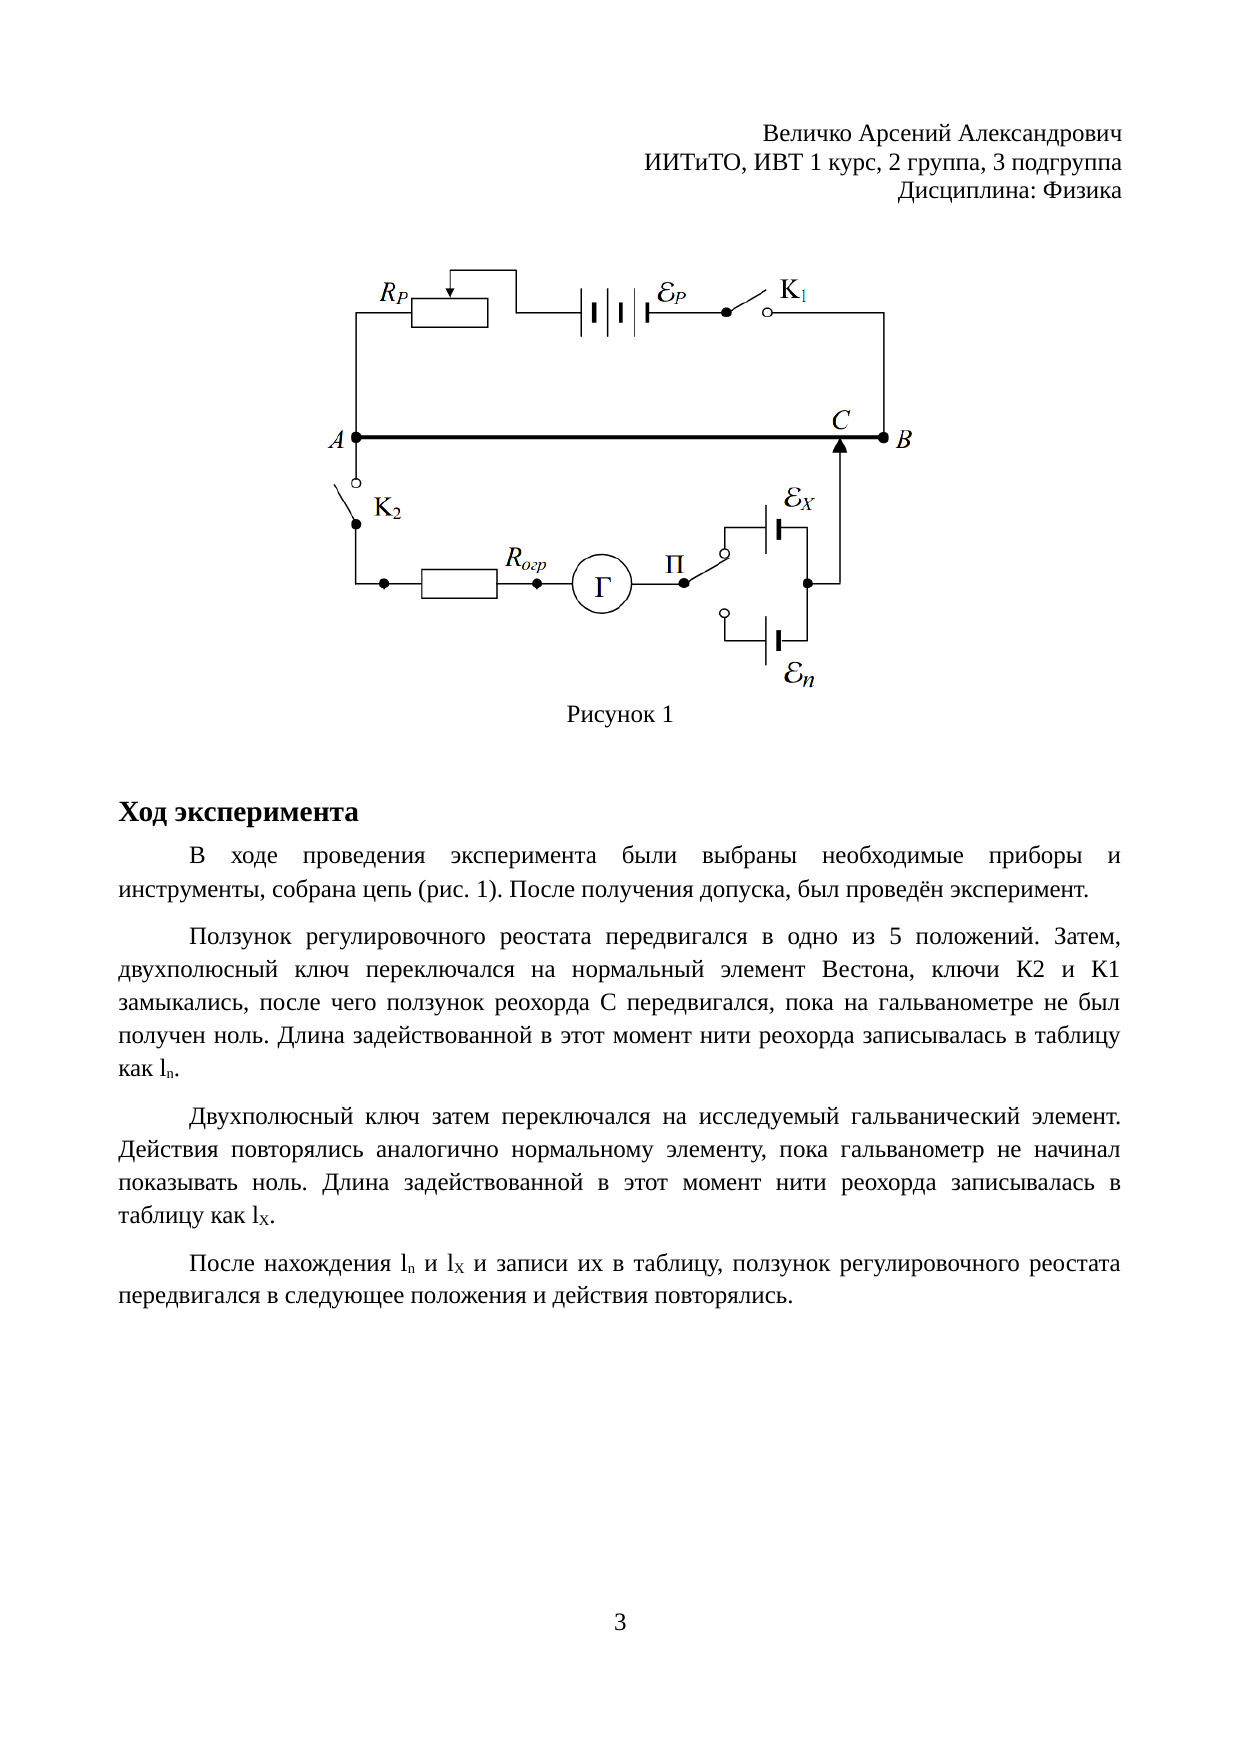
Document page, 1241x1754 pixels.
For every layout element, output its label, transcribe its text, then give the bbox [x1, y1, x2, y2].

text Двухполюсный ключ затем переключался на исследуемый гальванический элемент. Действия повторялись аналогично нормальному элементу, пока гальванометр не начинал показывать ноль. Длина задействованной в этот момент нити реохорда записывалась в таблицу как lX. [118, 1101, 1122, 1229]
text Рисунок 1 [310, 700, 930, 728]
picture [309, 246, 931, 700]
subtitle Ход эксперимента [118, 794, 1122, 828]
text В ходе проведения эксперимента были выбраны необходимые приборы и инструменты, собрана цепь (рис. 1). После получения допуска, был проведён эксперимент. [118, 841, 1122, 902]
text Ползунок регулировочного реостата передвигался в одно из 5 положений. Затем, двухполюсный ключ переключался на нормальный элемент Вестона, ключи К2 и К1 замыкались, после чего ползунок реохорда С передвигался, пока на гальванометре не был получен ноль. Длина задействованной в этот момент нити реохорда записывалась в таблицу как ln. [118, 921, 1122, 1082]
text После нахождения ln и lX и записи их в таблицу, ползунок регулировочного реостата передвигался в следующее положения и действия повторялись. [118, 1248, 1122, 1309]
